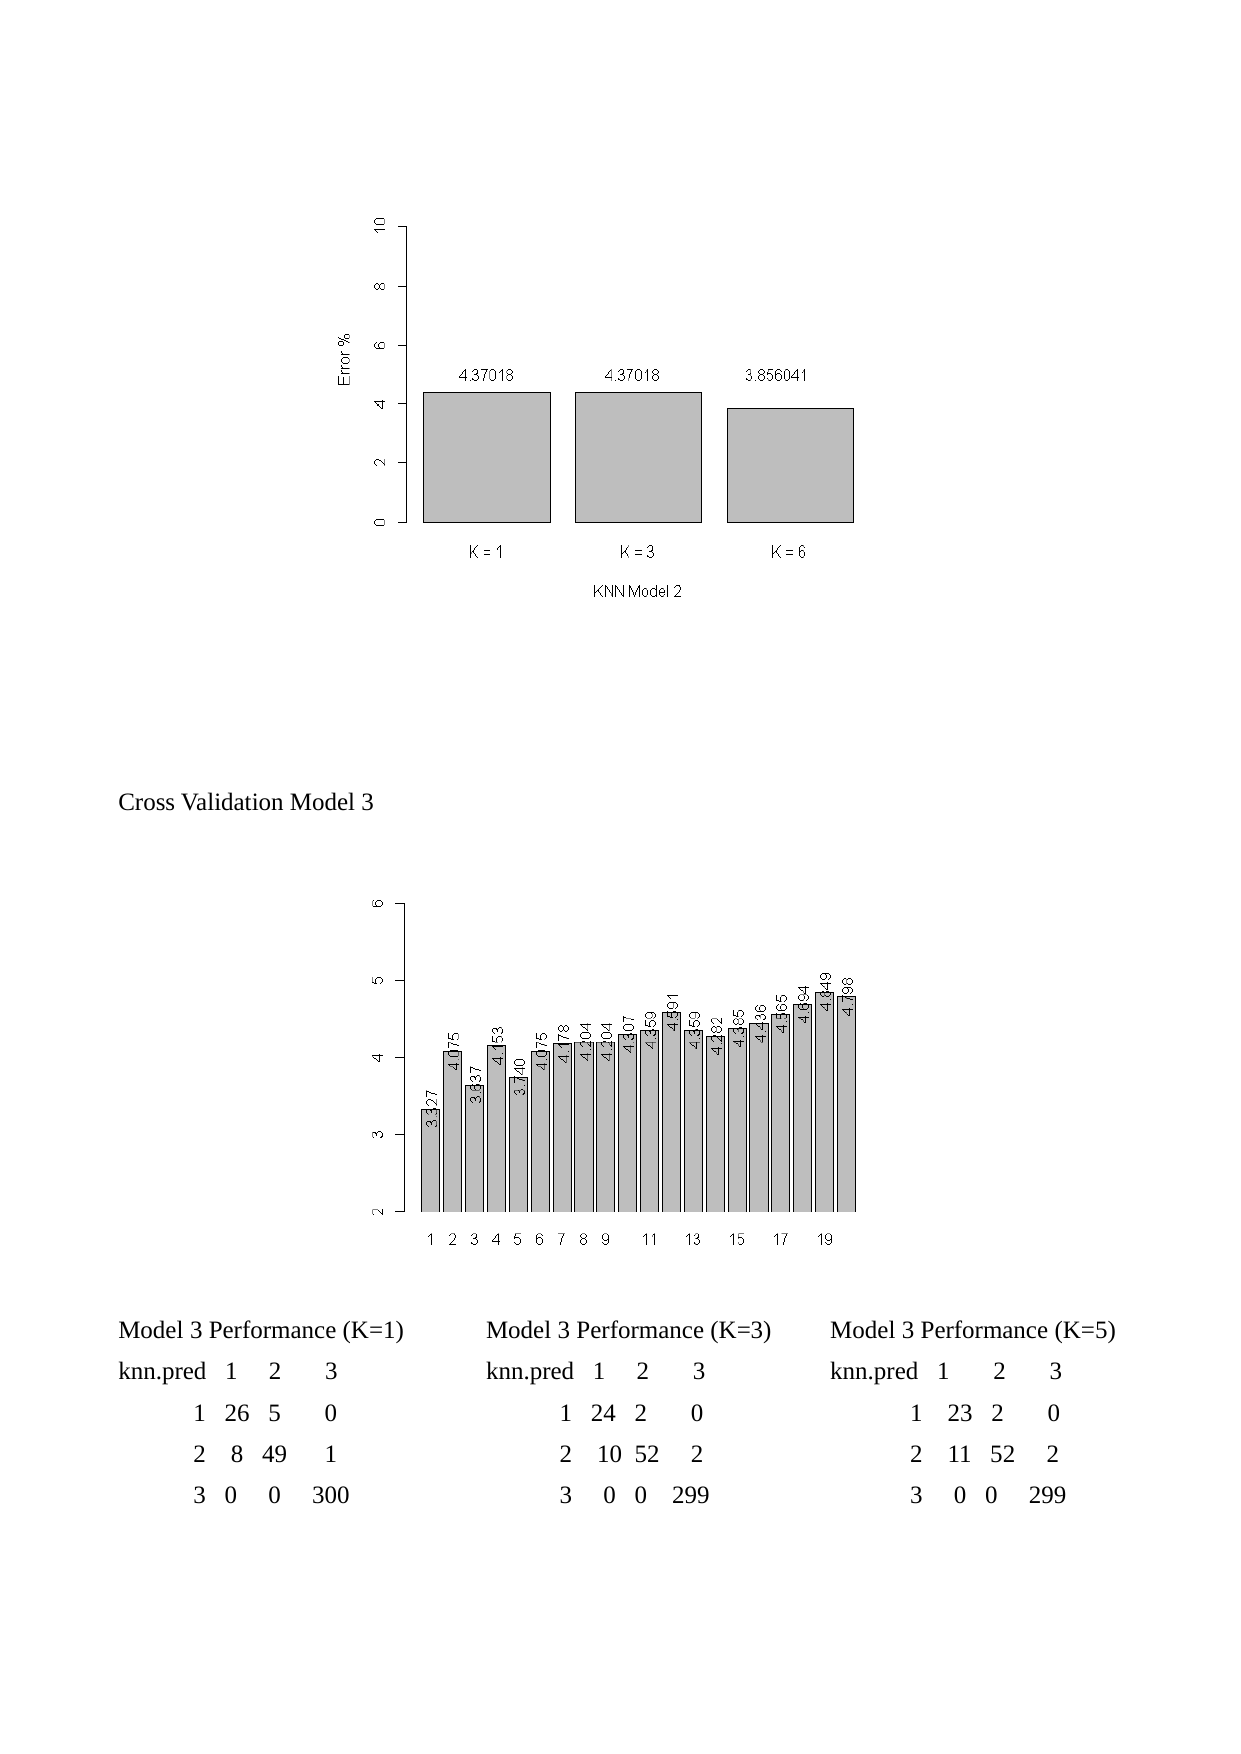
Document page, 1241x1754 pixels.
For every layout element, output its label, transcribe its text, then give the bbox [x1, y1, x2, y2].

text 3 0 0 300 3 0 0 299 3 0 0 299 [118, 1480, 1122, 1509]
picture [329, 828, 911, 1305]
text 2 8 49 1 2 10 52 2 2 11 52 2 [118, 1439, 1122, 1468]
text knn.pred 1 2 3 knn.pred 1 2 3 knn.pred 1 2 3 [118, 1356, 1122, 1385]
text Cross Validation Model 3 [118, 787, 1122, 816]
text 1 26 5 0 1 24 2 0 1 23 2 0 [118, 1398, 1122, 1426]
text Model 3 Performance (K=1) Model 3 Performance (K=3) Model 3 Performance (K=5) [118, 1315, 1122, 1344]
picture [332, 118, 908, 622]
